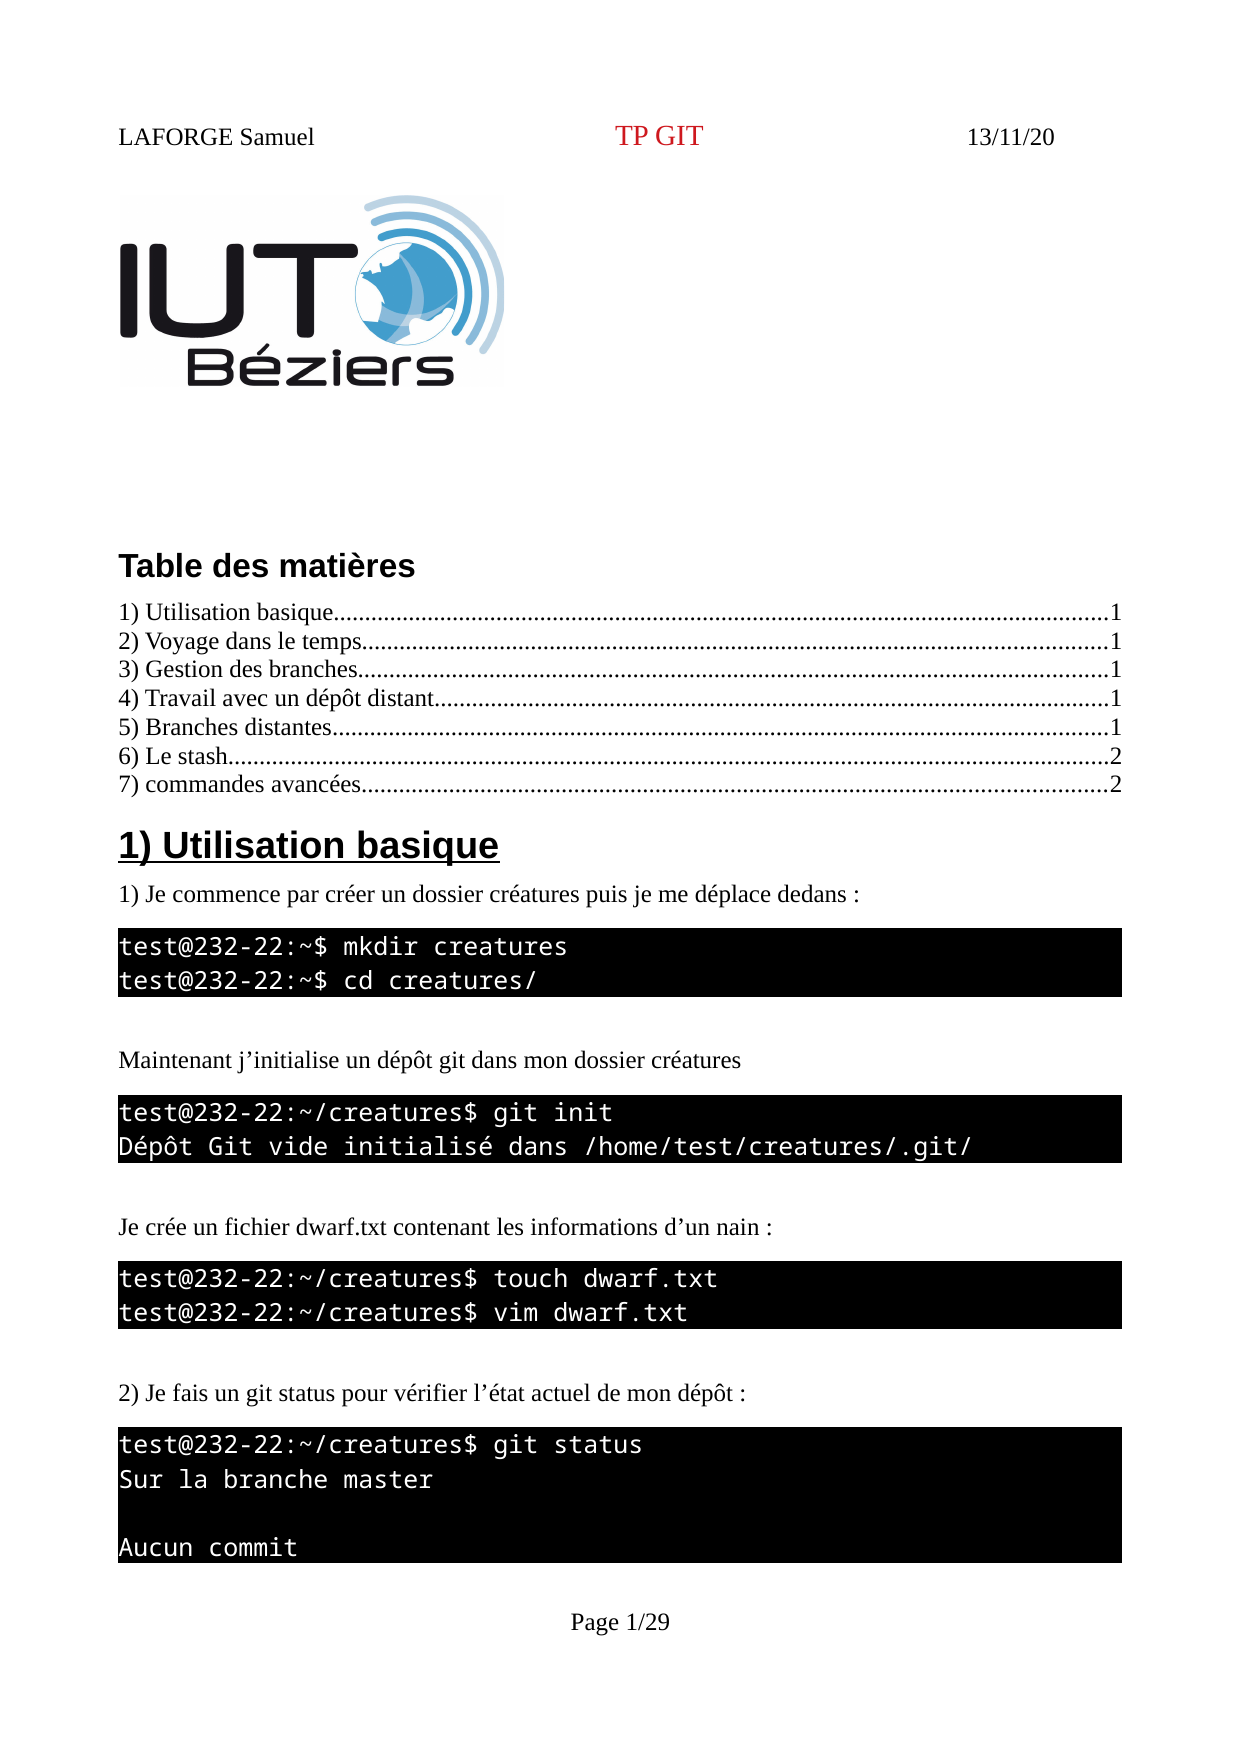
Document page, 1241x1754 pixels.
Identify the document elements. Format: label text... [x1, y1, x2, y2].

text test@232-22:~$ cd creatures/ [118, 962, 1122, 997]
text 5) Branches distantes 1 [118, 712, 1122, 741]
text 3) Gestion des branches 1 [118, 654, 1122, 683]
text 1) Je commence par créer un dossier créatures puis je me déplace dedans : [118, 879, 1122, 908]
text 6) Le stash 2 [118, 741, 1122, 769]
text 1) Utilisation basique 1 [118, 597, 1122, 626]
text 2) Je fais un git status pour vérifier l’état actuel de mon dépôt : [118, 1378, 1122, 1407]
text Sur la branche master [118, 1461, 1122, 1495]
text 4) Travail avec un dépôt distant 1 [118, 683, 1122, 712]
text 2) Voyage dans le temps 1 [118, 626, 1122, 654]
text Maintenant j’initialise un dépôt git dans mon dossier créatures [118, 1046, 1122, 1074]
text Aucun commit [118, 1529, 1122, 1563]
text test@232-22:~/creatures$ vim dwarf.txt [118, 1295, 1122, 1329]
subtitle 1) Utilisation basique [118, 823, 1122, 867]
text test@232-22:~/creatures$ git init [118, 1095, 1122, 1129]
picture [120, 195, 505, 387]
text test@232-22:~/creatures$ git status [118, 1427, 1122, 1461]
text test@232-22:~$ mkdir creatures [118, 928, 1122, 962]
text test@232-22:~/creatures$ touch dwarf.txt [118, 1261, 1122, 1295]
text Je crée un fichier dwarf.txt contenant les informations d’un nain : [118, 1212, 1122, 1241]
text 7) commandes avancées 2 [118, 769, 1122, 798]
text Dépôt Git vide initialisé dans /home/test/creatures/.git/ [118, 1129, 1122, 1163]
subtitle Table des matières [118, 546, 1122, 584]
